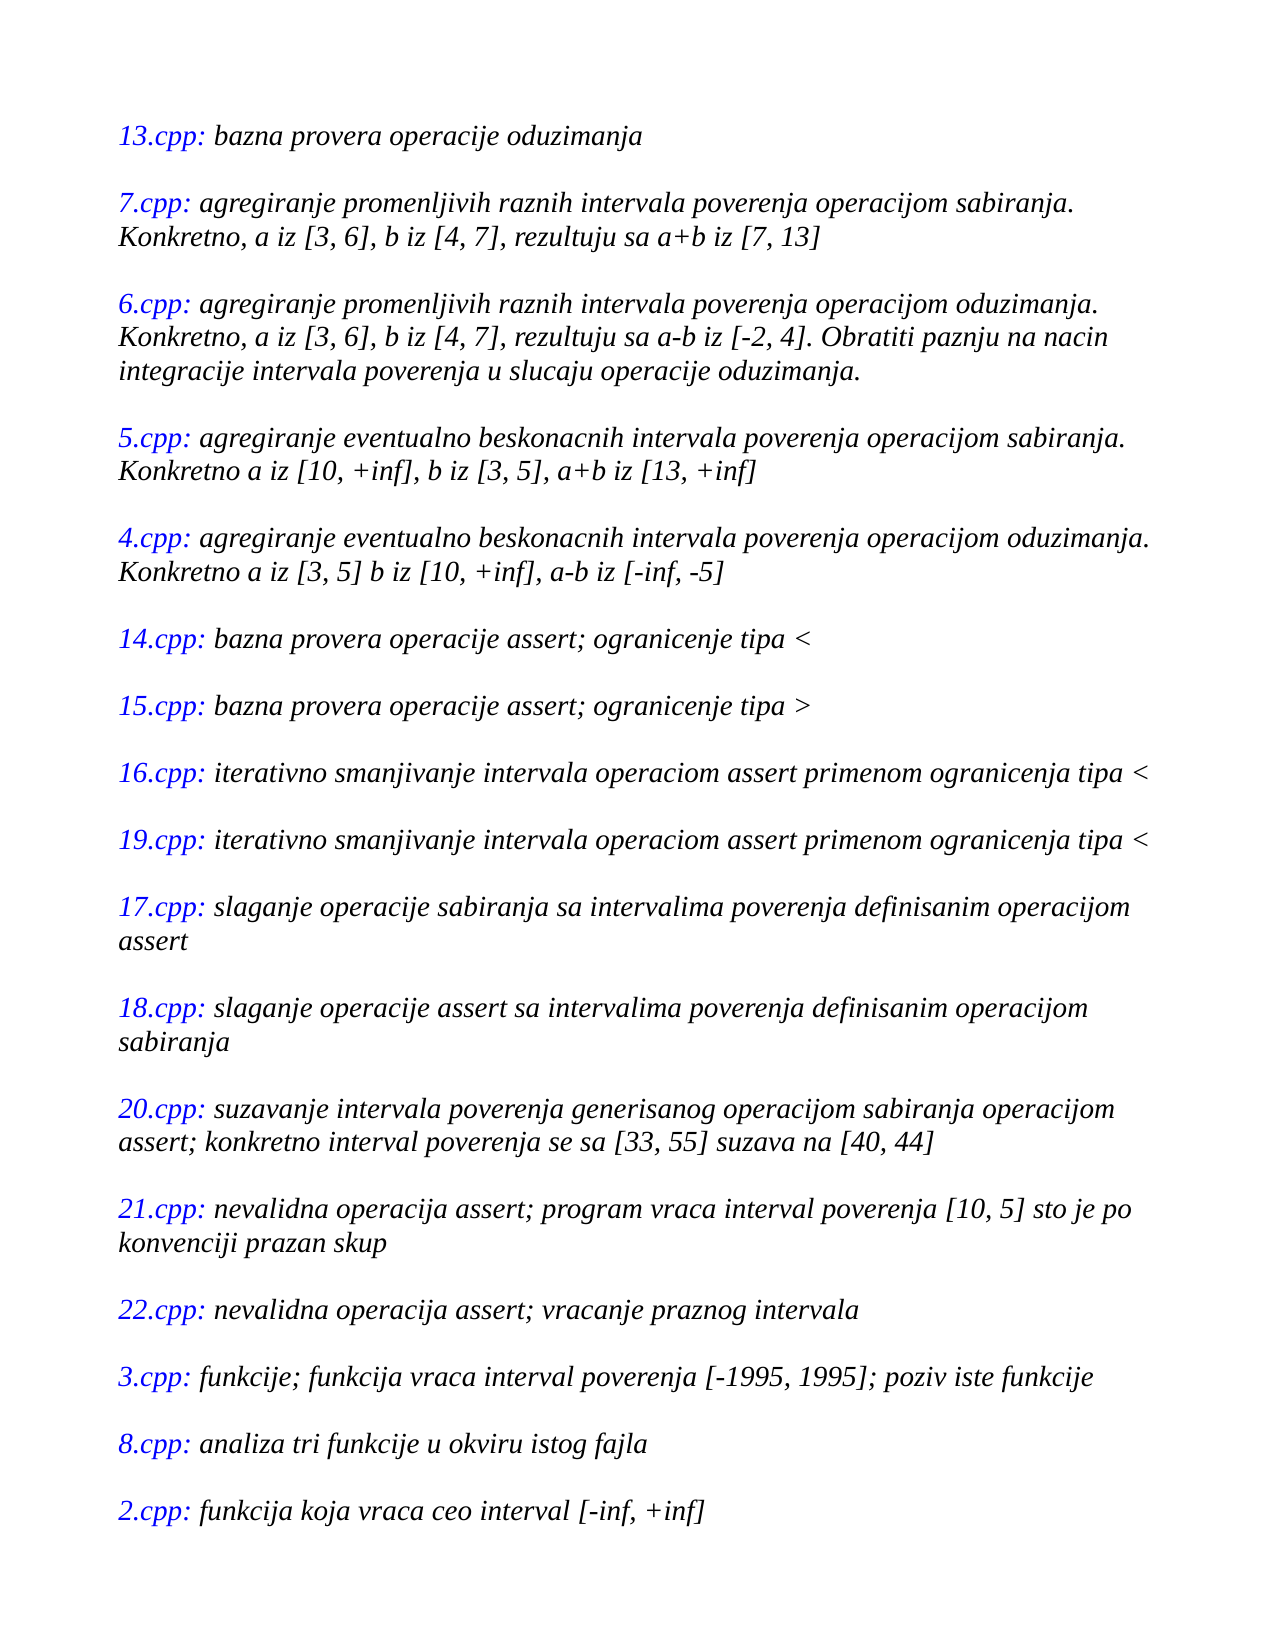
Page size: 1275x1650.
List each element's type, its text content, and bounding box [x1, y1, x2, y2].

text 19.cpp: iterativno smanjivanje intervala operaciom assert primenom ogranicenja tipa < [118, 822, 1157, 856]
text 16.cpp: iterativno smanjivanje intervala operaciom assert primenom ogranicenja tipa < [118, 755, 1157, 789]
text 14.cpp: bazna provera operacije assert; ogranicenje tipa < [118, 621, 1157, 655]
text 17.cpp: slaganje operacije sabiranja sa intervalima poverenja definisanim operacijom assert [118, 889, 1157, 957]
text 4.cpp: agregiranje eventualno beskonacnih intervala poverenja operacijom oduzimanja. Konkretno a iz [3, 5] b iz [10, +inf], a-b iz [-inf, -5] [118, 521, 1157, 588]
text 7.cpp: agregiranje promenljivih raznih intervala poverenja operacijom sabiranja. Konkretno, a iz [3, 6], b iz [4, 7], rezultuju sa a+b iz [7, 13] [118, 185, 1157, 252]
text 8.cpp: analiza tri funkcije u okviru istog fajla [118, 1426, 1157, 1460]
text 6.cpp: agregiranje promenljivih raznih intervala poverenja operacijom oduzimanja. Konkretno, a iz [3, 6], b iz [4, 7], rezultuju sa a-b iz [-2, 4]. Obratiti paznju na nacin integracije intervala poverenja u slucaju operacije oduzimanja. [118, 286, 1157, 386]
text 3.cpp: funkcije; funkcija vraca interval poverenja [-1995, 1995]; poziv iste funkcije [118, 1359, 1157, 1393]
text 18.cpp: slaganje operacije assert sa intervalima poverenja definisanim operacijom sabiranja [118, 990, 1157, 1057]
text 13.cpp: bazna provera operacije oduzimanja [118, 118, 1157, 152]
text 2.cpp: funkcija koja vraca ceo interval [-inf, +inf] [118, 1493, 1157, 1527]
text 21.cpp: nevalidna operacija assert; program vraca interval poverenja [10, 5] sto je po konvenciji prazan skup [118, 1191, 1157, 1258]
text 5.cpp: agregiranje eventualno beskonacnih intervala poverenja operacijom sabiranja. Konkretno a iz [10, +inf], b iz [3, 5], a+b iz [13, +inf] [118, 420, 1157, 487]
text 20.cpp: suzavanje intervala poverenja generisanog operacijom sabiranja operacijom assert; konkretno interval poverenja se sa [33, 55] suzava na [40, 44] [118, 1091, 1157, 1158]
text 22.cpp: nevalidna operacija assert; vracanje praznog intervala [118, 1292, 1157, 1326]
text 15.cpp: bazna provera operacije assert; ogranicenje tipa > [118, 688, 1157, 722]
